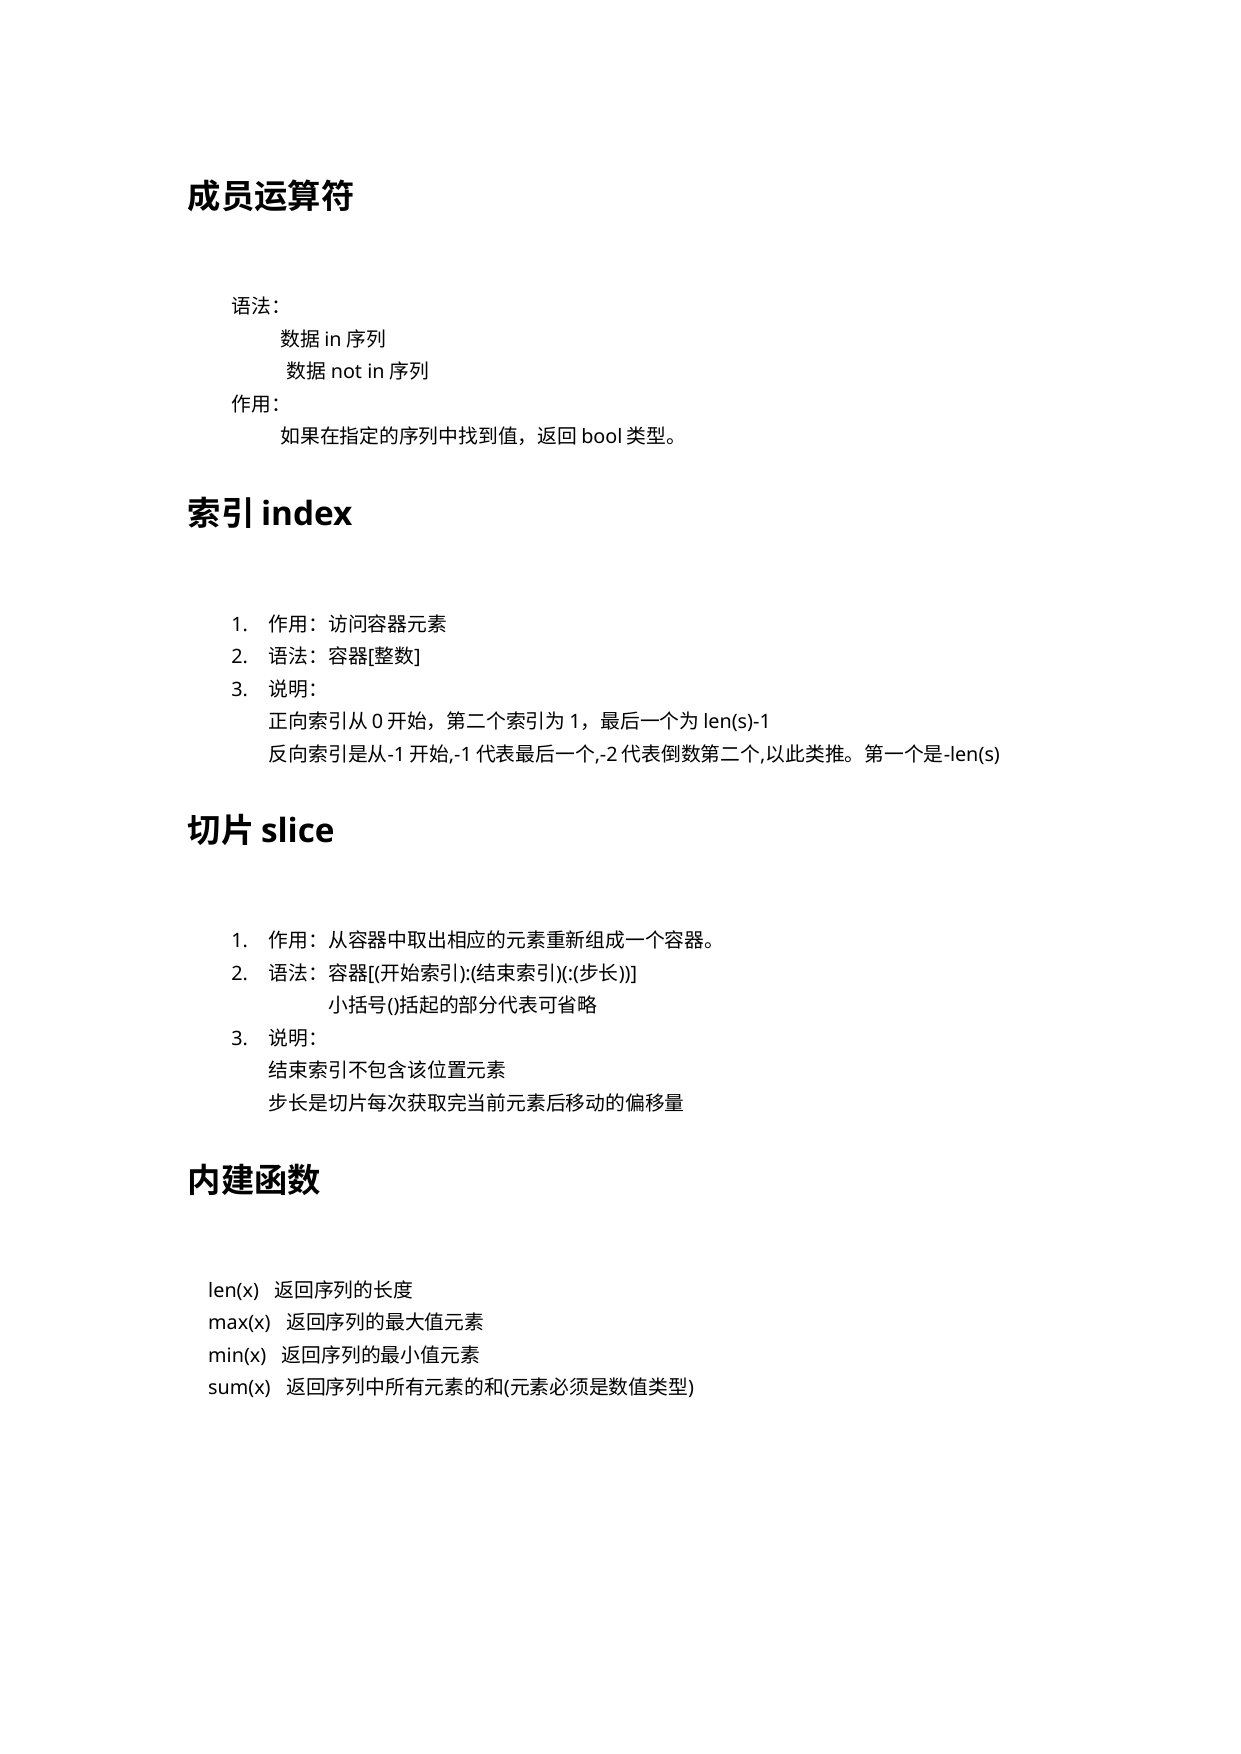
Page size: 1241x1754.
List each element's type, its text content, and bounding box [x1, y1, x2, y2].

subtitle 切片slice [187, 796, 1053, 861]
text 数据 in 序列 [231, 322, 1053, 354]
text min(x) 返回序列的最小值元素 [187, 1337, 1053, 1370]
text sum(x) 返回序列中所有元素的和(元素必须是数值类型) [187, 1370, 1053, 1402]
text 数据 not in 序列 [187, 354, 1053, 387]
subtitle 成员运算符 [187, 162, 1053, 227]
list 作用：从容器中取出相应的元素重新组成一个容器。 [231, 923, 1053, 956]
subtitle 索引index [187, 479, 1053, 544]
subtitle 内建函数 [187, 1145, 1053, 1210]
list 小括号()括起的部分代表可省略 [269, 988, 1053, 1021]
text max(x) 返回序列的最大值元素 [187, 1305, 1053, 1337]
text 作用： [187, 387, 1053, 419]
text len(x) 返回序列的长度 [187, 1272, 1053, 1305]
text 如果在指定的序列中找到值，返回bool类型。 [231, 419, 1053, 452]
list 结束索引不包含该位置元素 [269, 1053, 1053, 1086]
text 反向索引是从-1开始,-1代表最后一个,-2代表倒数第二个,以此类推。第一个是-len(s) [231, 736, 1053, 769]
list 语法：容器[(开始索引):(结束索引)(:(步长))] [231, 956, 1053, 988]
list 说明： [231, 671, 1053, 704]
text 正向索引从0开始，第二个索引为1，最后一个为len(s)-1 [225, 704, 1053, 736]
list 步长是切片每次获取完当前元素后移动的偏移量 [269, 1086, 1053, 1118]
list 说明： [231, 1021, 1053, 1053]
list 语法：容器[整数] [231, 639, 1053, 671]
list 作用：访问容器元素 [231, 606, 1053, 639]
text 语法： [187, 289, 1053, 322]
